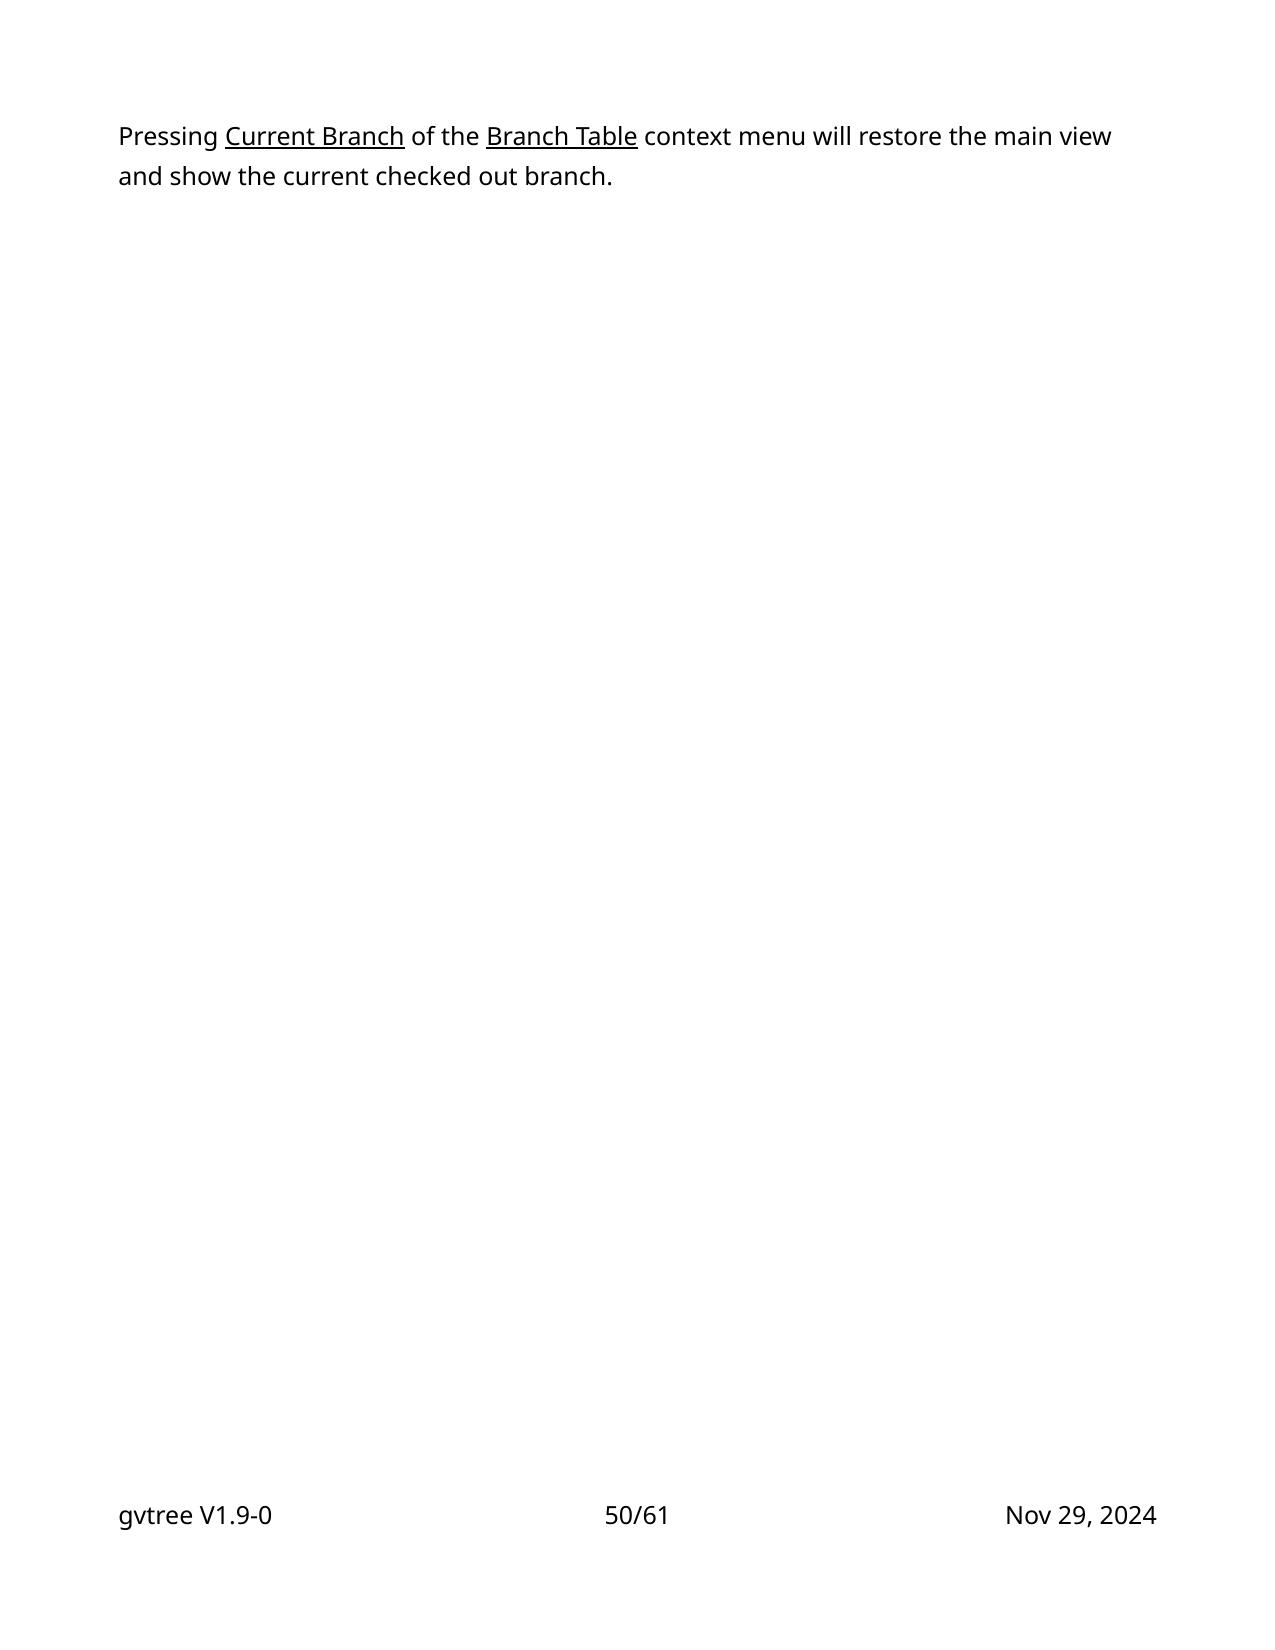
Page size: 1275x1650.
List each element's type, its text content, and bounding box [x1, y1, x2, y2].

text Pressing Current Branch of the Branch Table context menu will restore the main view and show the current checked out branch. [118, 118, 1157, 193]
